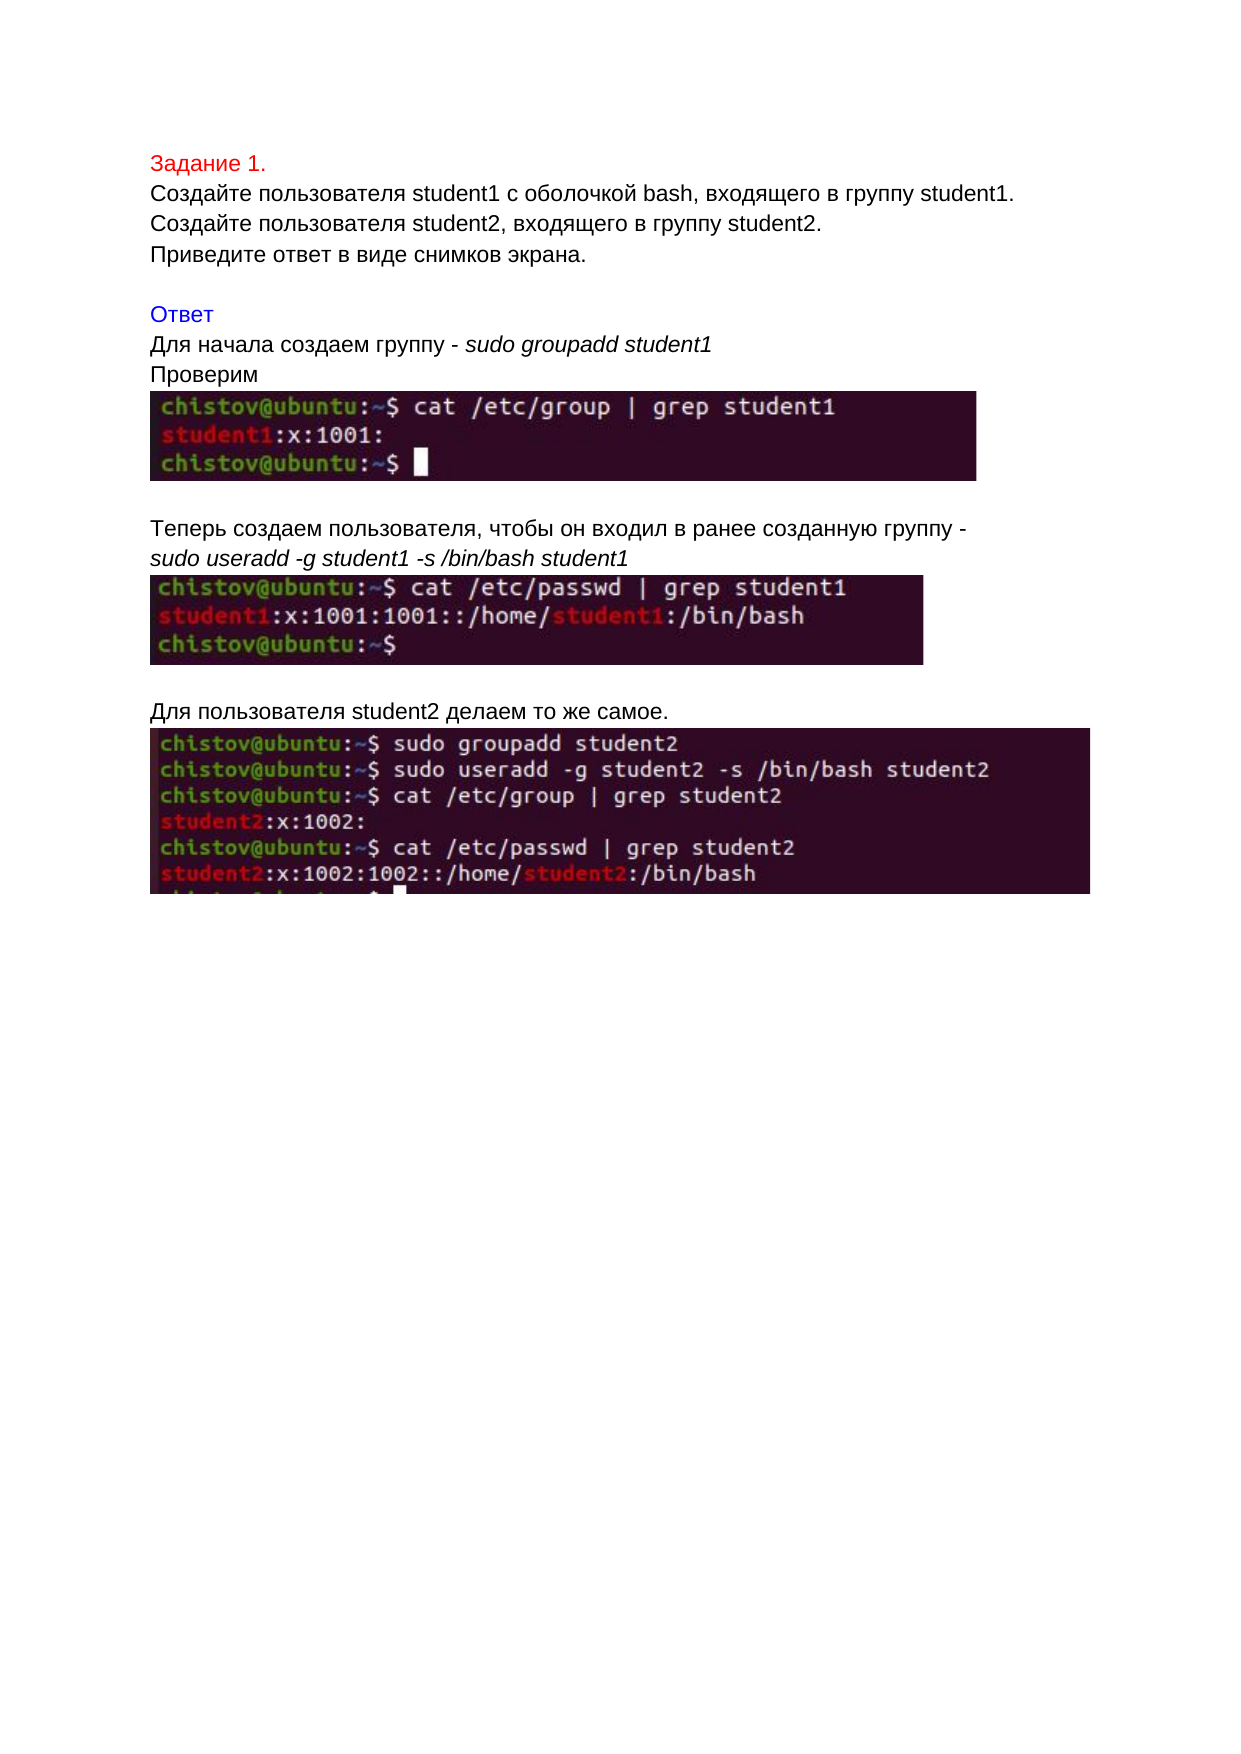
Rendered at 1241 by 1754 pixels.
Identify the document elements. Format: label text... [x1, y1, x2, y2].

text Приведите ответ в виде снимков экрана. [150, 241, 1090, 267]
text Задание 1. [150, 150, 1090, 176]
picture [150, 575, 924, 665]
picture [150, 728, 1091, 894]
text Для начала создаем группу - sudo groupadd student1 [150, 331, 1090, 358]
text Ответ [150, 301, 1090, 327]
text Создайте пользователя student1 с оболочкой bash, входящего в группу student1. [150, 180, 1090, 207]
picture [150, 391, 977, 481]
text Теперь создаем пользователя, чтобы он входил в ранее созданную группу - sudo useradd -g student1 -s /bin/bash student1 [150, 515, 1090, 571]
text Создайте пользователя student2, входящего в группу student2. [150, 210, 1090, 237]
text Для пользователя student2 делаем то же самое. [150, 698, 1090, 725]
text Проверим [150, 361, 1090, 388]
